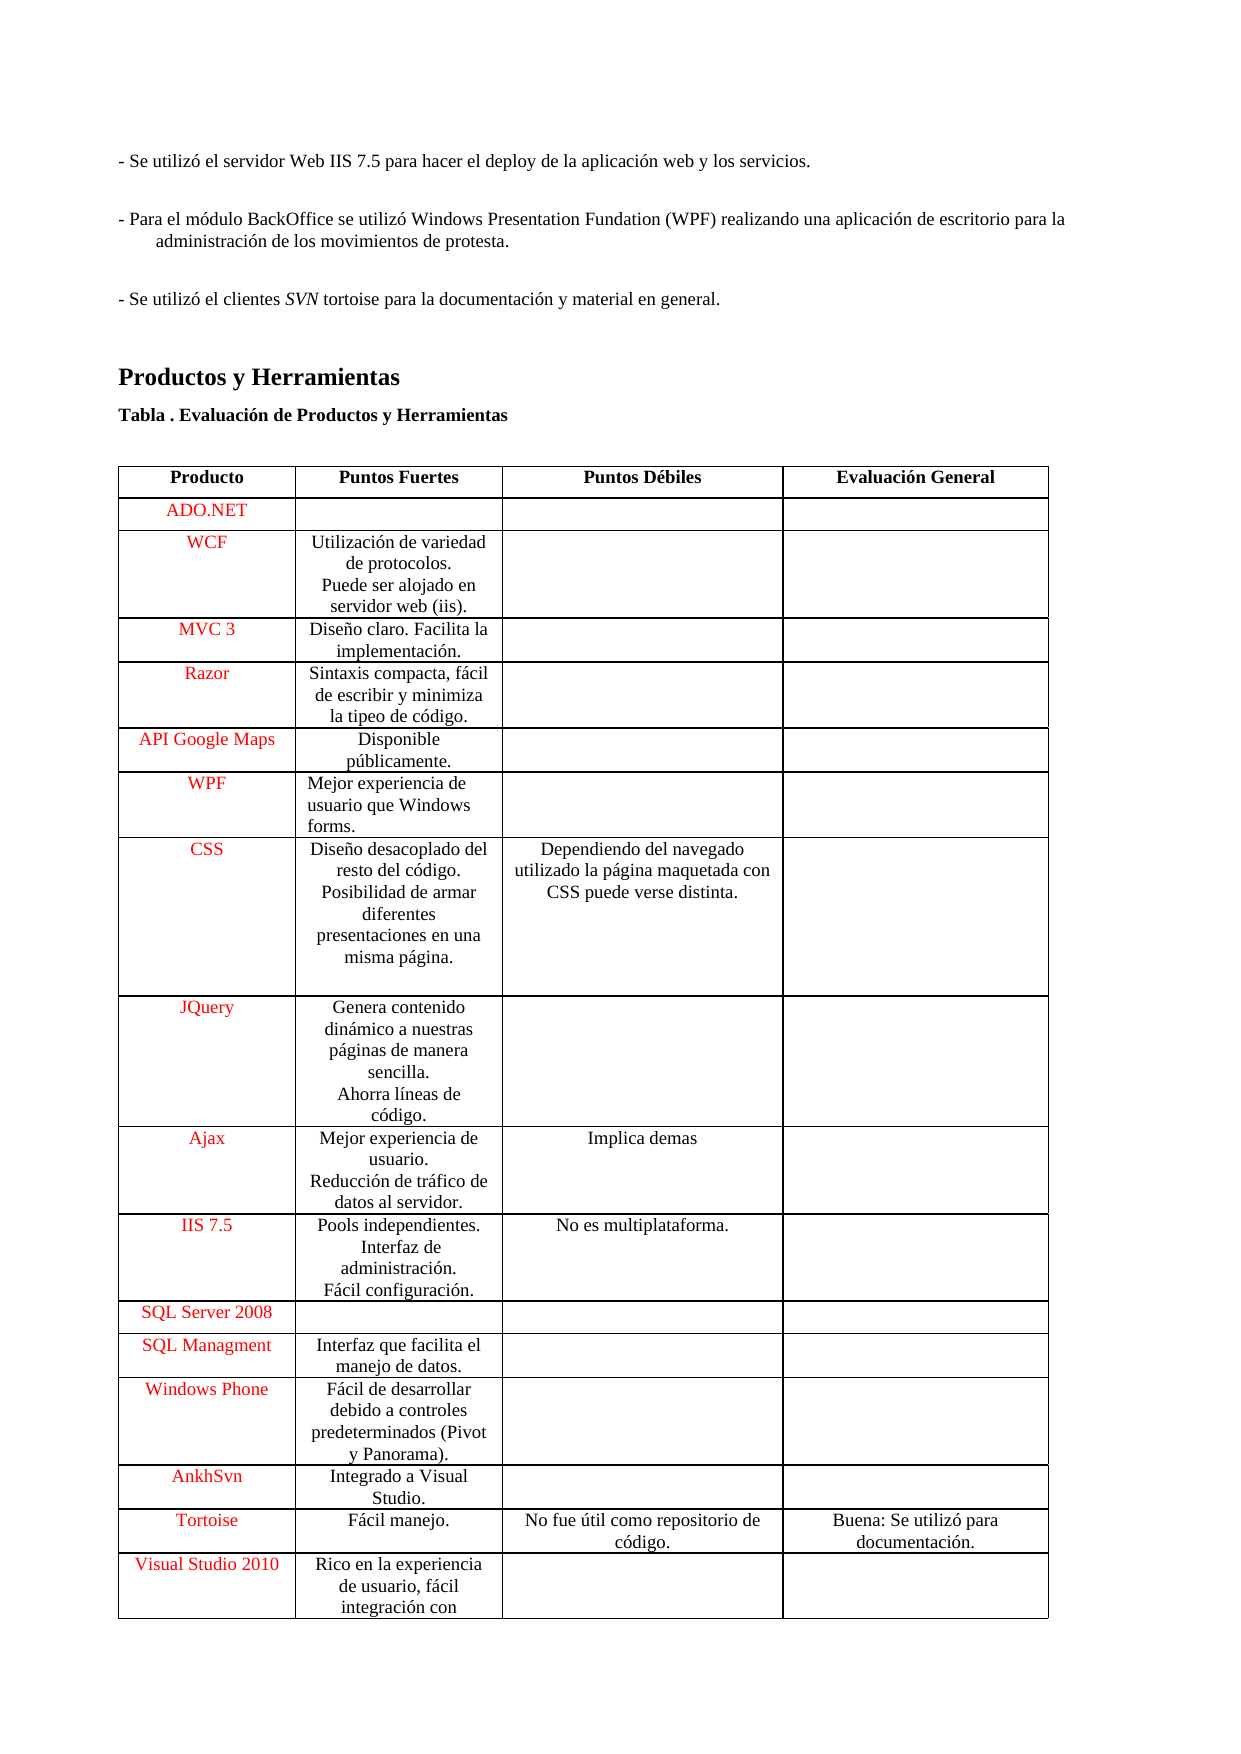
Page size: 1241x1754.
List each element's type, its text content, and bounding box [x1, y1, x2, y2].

table_cell MVC 3 [119, 619, 295, 661]
table_cell IIS 7.5 [119, 1215, 295, 1300]
table_cell SQL Managment [119, 1334, 295, 1377]
table_cell Disponible públicamente. [296, 729, 502, 771]
table_cell CSS [119, 838, 295, 995]
table_cell JQuery [119, 997, 295, 1126]
table_cell [503, 499, 782, 530]
table_cell No es multiplataforma. [503, 1215, 782, 1300]
table_cell Fácil de desarrollar debido a controles predeterminados (Pivot y Panorama). [296, 1378, 502, 1464]
table_cell Rico en la experiencia de usuario, fácil integración con [296, 1554, 502, 1618]
table_cell [784, 838, 1048, 995]
table_cell [784, 1466, 1048, 1508]
table_cell ADO.NET [119, 499, 295, 530]
table_cell Utilización de variedad de protocolos. Puede ser alojado en servidor web (iis). [296, 531, 502, 617]
table_cell [784, 997, 1048, 1126]
table_cell Diseño desacoplado del resto del código. Posibilidad de armar diferentes presentaciones en una misma página. [296, 838, 502, 995]
text - Para el módulo BackOffice se utilizó Windows Presentation Fundation (WPF) realizando una aplicación de escritorio para la administración de los movimientos de protesta. [118, 208, 1122, 251]
table_cell Interfaz que facilita el manejo de datos. [296, 1334, 502, 1377]
table_cell Tortoise [119, 1510, 295, 1552]
table_cell [784, 531, 1048, 617]
table_cell Genera contenido dinámico a nuestras páginas de manera sencilla. Ahorra líneas de código. [296, 997, 502, 1126]
table_cell [784, 663, 1048, 727]
table_header Producto [119, 467, 295, 497]
table_cell [784, 1554, 1048, 1618]
table_cell [503, 729, 782, 771]
table_cell Razor [119, 663, 295, 727]
table_header Puntos Débiles [503, 467, 782, 497]
table_cell Ajax [119, 1127, 295, 1213]
table_cell Buena: Se utilizó para documentación. [784, 1510, 1048, 1552]
table_cell AnkhSvn [119, 1466, 295, 1508]
text Productos y Herramientas [118, 362, 1122, 391]
table_cell [784, 1302, 1048, 1333]
table_cell [503, 1378, 782, 1464]
table_cell Visual Studio 2010 [119, 1554, 295, 1618]
table_cell Sintaxis compacta, fácil de escribir y minimiza la tipeo de código. [296, 663, 502, 727]
table_cell [784, 1215, 1048, 1300]
table_cell [784, 619, 1048, 661]
table_cell Mejor experiencia de usuario que Windows forms. [296, 773, 502, 837]
table_cell Pools independientes. Interfaz de administración. Fácil configuración. [296, 1215, 502, 1300]
table_cell Diseño claro. Facilita la implementación. [296, 619, 502, 661]
table_cell [503, 531, 782, 617]
table_header Puntos Fuertes [296, 467, 502, 497]
table_cell Mejor experiencia de usuario. Reducción de tráfico de datos al servidor. [296, 1127, 502, 1213]
table_cell [503, 1334, 782, 1377]
table_cell [784, 1378, 1048, 1464]
text - Se utilizó el clientes SVN tortoise para la documentación y material en general. [118, 288, 1122, 309]
table_cell [503, 619, 782, 661]
table_cell [296, 499, 502, 530]
table_cell [503, 663, 782, 727]
table_cell [784, 729, 1048, 771]
table_cell [503, 773, 782, 837]
table_cell [503, 1302, 782, 1333]
table_cell SQL Server 2008 [119, 1302, 295, 1333]
table_header Evaluación General [784, 467, 1048, 497]
table_cell [503, 997, 782, 1126]
table_cell Integrado a Visual Studio. [296, 1466, 502, 1508]
table_cell [784, 1127, 1048, 1213]
table_cell Implica demas [503, 1127, 782, 1213]
table_cell [503, 1554, 782, 1618]
table_cell WCF [119, 531, 295, 617]
table_cell [784, 499, 1048, 530]
table_cell API Google Maps [119, 729, 295, 771]
table_cell Dependiendo del navegado utilizado la página maquetada con CSS puede verse distinta. [503, 838, 782, 995]
table_cell Windows Phone [119, 1378, 295, 1464]
table_cell [296, 1302, 502, 1333]
text Tabla . Evaluación de Productos y Herramientas [118, 403, 1122, 425]
table_cell [784, 773, 1048, 837]
table_cell Fácil manejo. [296, 1510, 502, 1552]
table_cell No fue útil como repositorio de código. [503, 1510, 782, 1552]
table_cell [503, 1466, 782, 1508]
table_cell [784, 1334, 1048, 1377]
text - Se utilizó el servidor Web IIS 7.5 para hacer el deploy de la aplicación web y los servicios. [118, 150, 1122, 172]
table_cell WPF [119, 773, 295, 837]
